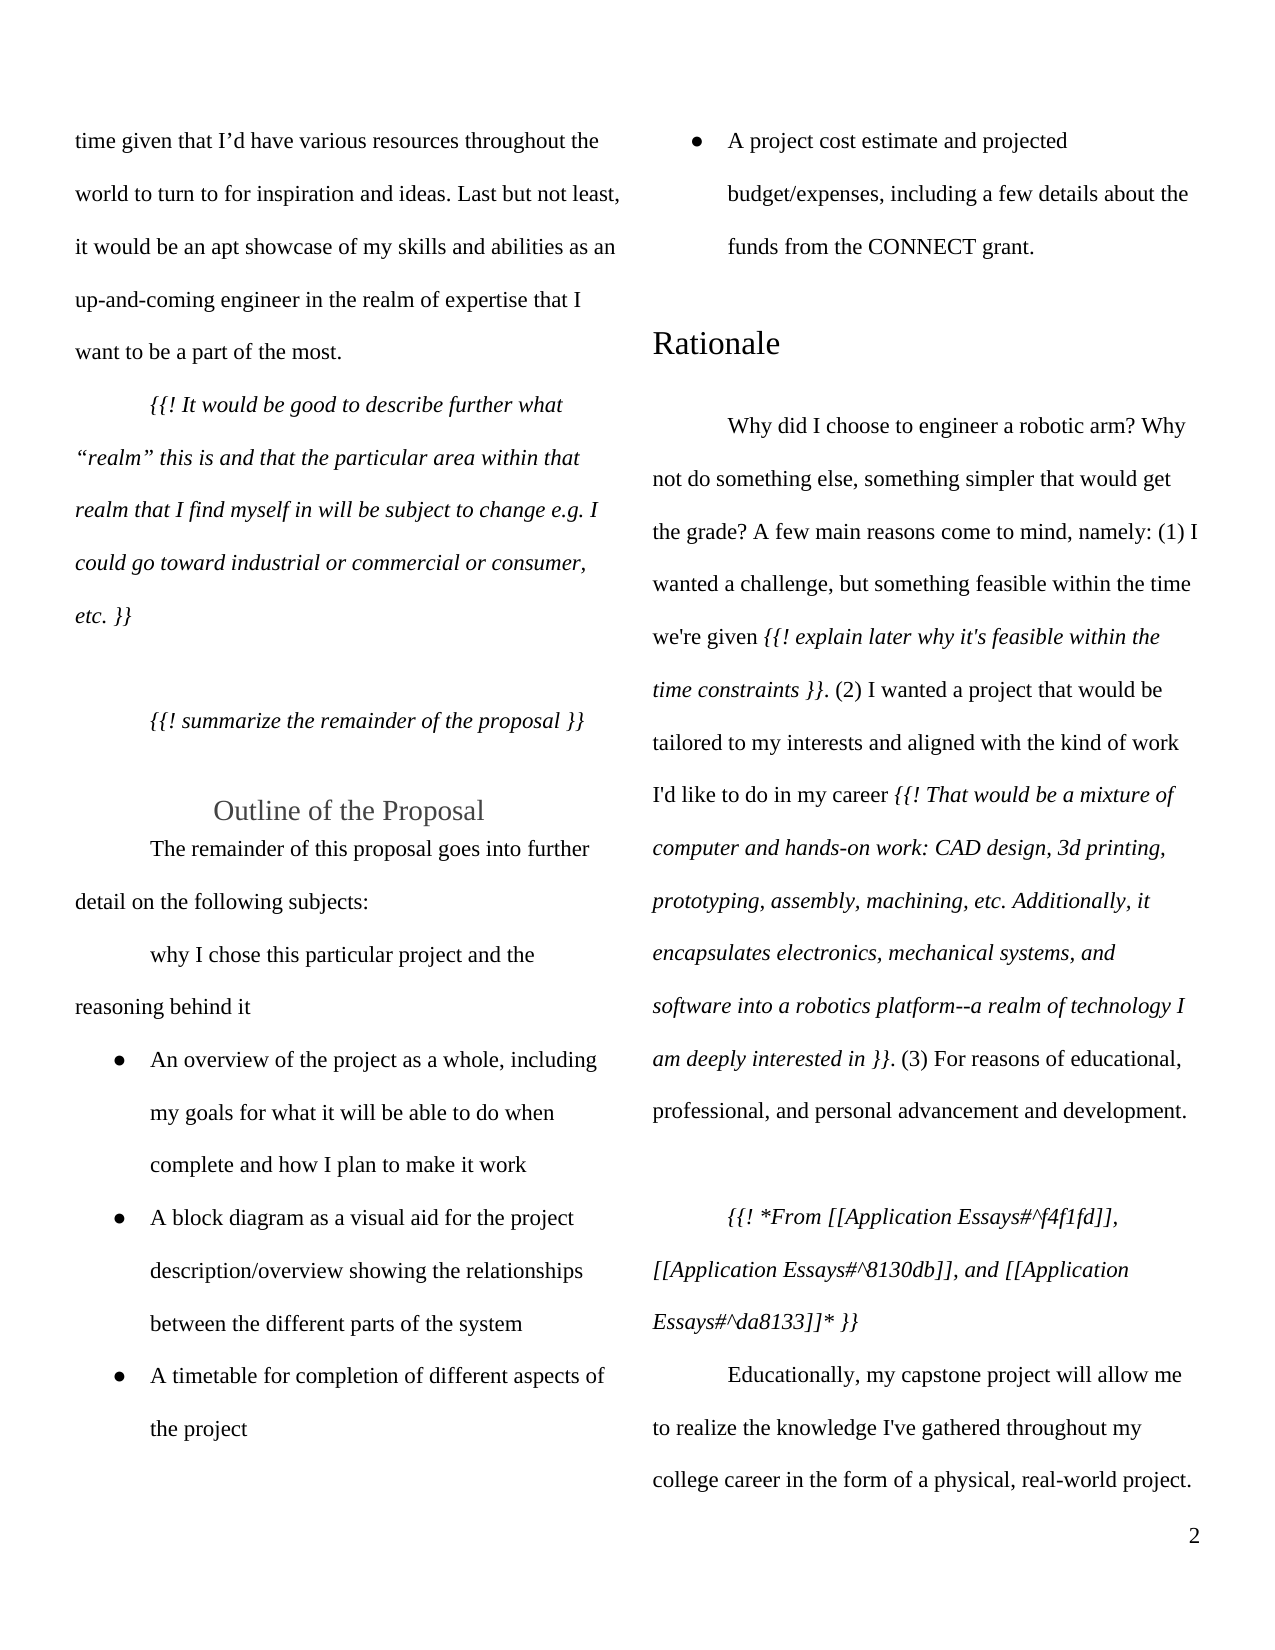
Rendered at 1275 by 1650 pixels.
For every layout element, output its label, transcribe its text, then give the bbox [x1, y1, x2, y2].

text Educationally, my capstone project will allow me to realize the knowledge I've gathered throughout my college career in the form of a physical, real-world project. [652, 1361, 1200, 1493]
list A project cost estimate and projected budget/expenses, including a few details about the funds from the CONNECT grant. [690, 128, 1200, 259]
subtitle Rationale [652, 323, 1200, 362]
text The remainder of this proposal goes into further detail on the following subjects: [75, 835, 622, 914]
list An overview of the project as a whole, including my goals for what it will be able to do when complete and how I plan to make it work [112, 1046, 622, 1178]
subtitle Outline of the Proposal [75, 793, 622, 827]
text {{! summarize the remainder of the proposal }} [75, 707, 622, 734]
text Why did I choose to engineer a robotic arm? Why not do something else, something simpler that would get the grade? A few main reasons come to mind, namely: (1) I wanted a challenge, but something feasible within the time we're given {{! explain later why it's feasible within the time constraints }}. (2) I wanted a project that would be tailored to my interests and aligned with the kind of work I'd like to do in my career {{! That would be a mixture of computer and hands-on work: CAD design, 3d printing, prototyping, assembly, machining, etc. Additionally, it encapsulates electronics, mechanical systems, and software into a robotics platform--a realm of technology I am deeply interested in }}. (3) For reasons of educational, professional, and personal advancement and development. [652, 412, 1200, 1124]
text {{! It would be good to describe further what “realm” this is and that the particular area within that realm that I find myself in will be subject to change e.g. I could go toward industrial or commercial or consumer, etc. }} [75, 391, 622, 628]
text {{! *From [[Application Essays#^f4f1fd]], [[Application Essays#^8130db]], and [[Application Essays#^da8133]]* }} [652, 1203, 1200, 1335]
text time given that I’d have various resources throughout the world to turn to for inspiration and ideas. Last but not least, it would be an apt showcase of my skills and abilities as an up-and-coming engineer in the realm of expertise that I want to be a part of the most. [75, 128, 622, 365]
list A block diagram as a visual aid for the project description/overview showing the relationships between the different parts of the system [112, 1204, 622, 1336]
text why I chose this particular project and the reasoning behind it [75, 941, 622, 1020]
list A timetable for completion of different aspects of the project [112, 1362, 622, 1441]
